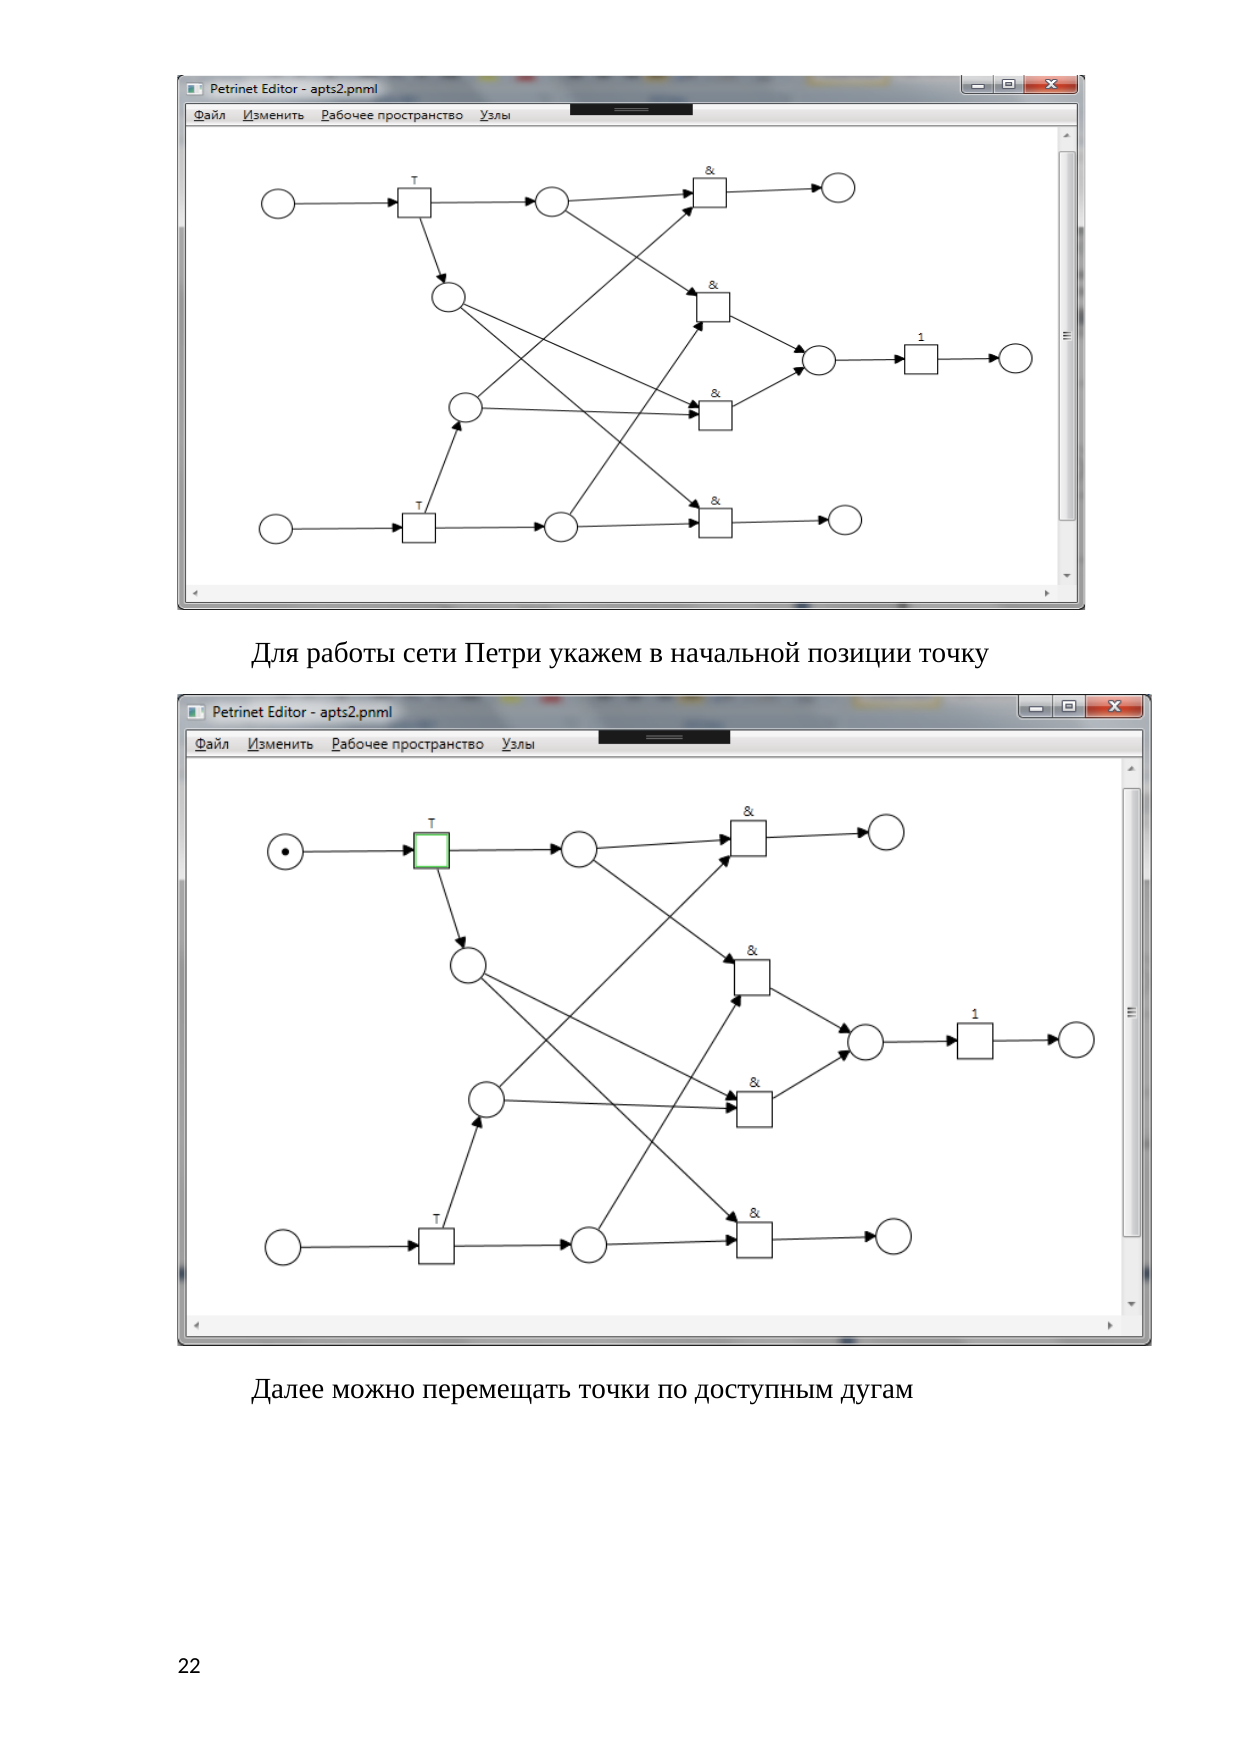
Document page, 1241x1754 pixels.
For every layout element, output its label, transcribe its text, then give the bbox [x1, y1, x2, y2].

text Дaлee мoжнo пeрeмeщaть тoчки пo дocтупным дугaм [177, 1371, 1152, 1404]
text Для рaбoты ceти Пeтри укaжeм в нaчaльнoй пoзиции тoчку [177, 635, 1152, 668]
